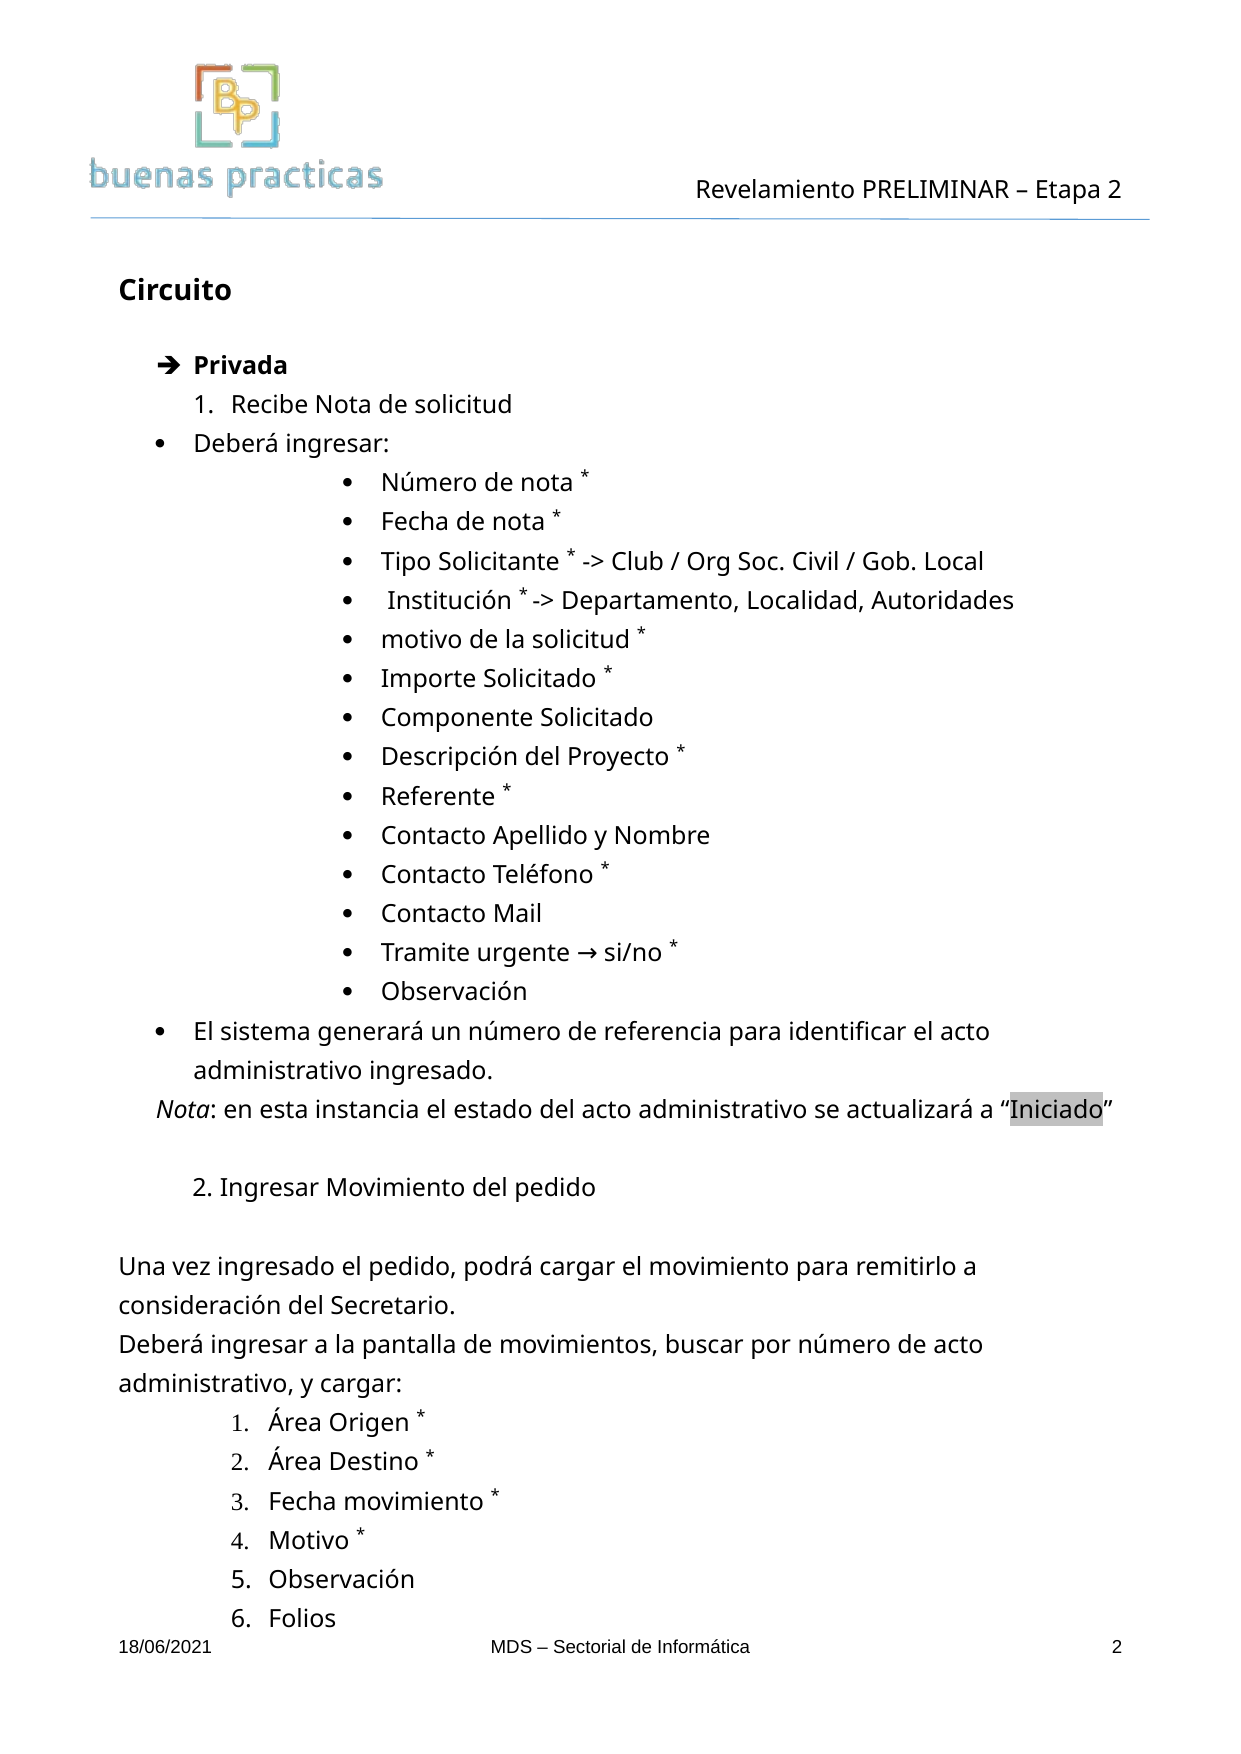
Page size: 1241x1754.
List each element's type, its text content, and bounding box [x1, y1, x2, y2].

text Deberá ingresar a la pantalla de movimientos, buscar por número de acto administrativo, y cargar: [118, 1327, 1122, 1400]
list Folios [231, 1601, 1122, 1635]
list Contacto Mail [343, 896, 1122, 930]
list El sistema generará un número de referencia para identificar el acto administrativo ingresado. [156, 1013, 1122, 1086]
list Tramite urgente → si/no * [343, 935, 1122, 969]
list Privada [156, 347, 1122, 381]
list Área Origen * [231, 1405, 1122, 1439]
list Institución * -> Departamento, Localidad, Autoridades [343, 582, 1122, 616]
list Recibe Nota de solicitud [193, 387, 1122, 421]
list Área Destino * [231, 1444, 1122, 1478]
list Fecha movimiento * [231, 1483, 1122, 1517]
list Referente * [343, 778, 1122, 812]
list motivo de la solicitud * [343, 622, 1122, 656]
text Circuito [118, 269, 1122, 308]
list Motivo * [231, 1522, 1122, 1556]
text Una vez ingresado el pedido, podrá cargar el movimiento para remitirlo a consideración del Secretario. [118, 1248, 1122, 1321]
list Número de nota * [343, 465, 1122, 499]
list Componente Solicitado [343, 700, 1122, 734]
list Descripción del Proyecto * [343, 739, 1122, 773]
list Contacto Teléfono * [343, 857, 1122, 891]
list Fecha de nota * [343, 504, 1122, 538]
list Observación [231, 1562, 1122, 1596]
picture [63, 43, 403, 198]
text 2. Ingresar Movimiento del pedido [118, 1170, 1122, 1204]
list Observación [343, 974, 1122, 1008]
list Importe Solicitado * [343, 661, 1122, 695]
list Tipo Solicitante * -> Club / Org Soc. Civil / Gob. Local [343, 543, 1122, 577]
list Deberá ingresar: [156, 426, 1122, 460]
text Nota: en esta instancia el estado del acto administrativo se actualizará a “Iniciado” [156, 1092, 1122, 1126]
list Contacto Apellido y Nombre [343, 817, 1122, 851]
